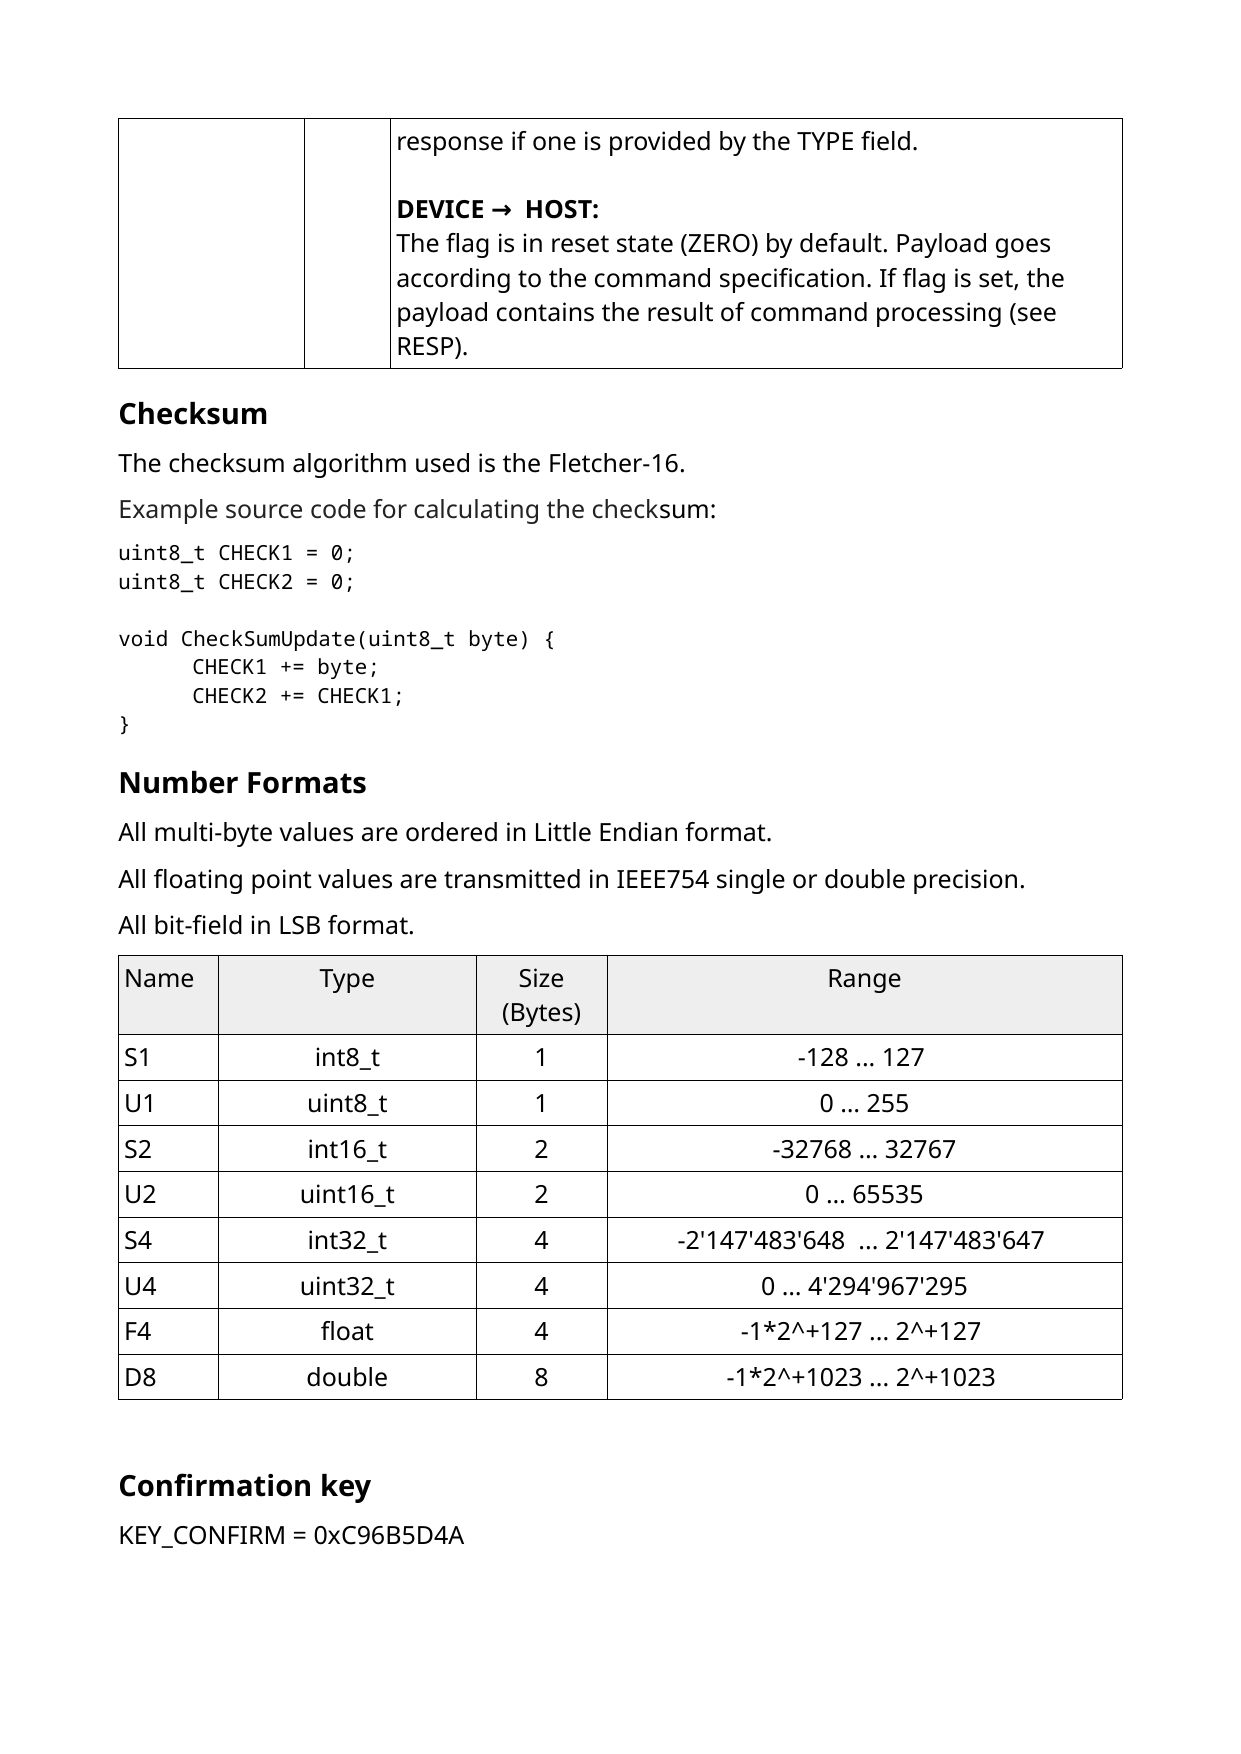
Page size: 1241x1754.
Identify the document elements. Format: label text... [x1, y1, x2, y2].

table_cell -1*2^+127 ... 2^+127 [608, 1309, 1122, 1353]
table_cell 0 … 65535 [608, 1172, 1122, 1217]
table_cell S1 [119, 1035, 218, 1080]
table_cell S2 [119, 1126, 218, 1171]
table_header Type [219, 956, 476, 1034]
text CHECK1 += byte; [118, 652, 1122, 681]
table_cell 8 [477, 1355, 607, 1399]
text All floating point values are transmitted in IEEE754 single or double precision. [118, 861, 1122, 895]
text uint8_t CHECK2 = 0; [118, 567, 1122, 595]
table_cell F4 [119, 1309, 218, 1353]
table_cell U4 [119, 1263, 218, 1308]
table_cell 0 … 4'294'967'295 [608, 1263, 1122, 1308]
subtitle Number Formats [118, 763, 1122, 802]
text void CheckSumUpdate(uint8_t byte) { [118, 624, 1122, 652]
table_cell -32768 … 32767 [608, 1126, 1122, 1171]
table_cell 1 [477, 1081, 607, 1125]
table_header Size (Bytes) [477, 956, 607, 1034]
table_cell 2 [477, 1172, 607, 1217]
table_cell -128 ... 127 [608, 1035, 1122, 1080]
table_cell float [219, 1309, 476, 1353]
table_header Range [608, 956, 1122, 1034]
table_cell 2 [477, 1126, 607, 1171]
table_cell -1*2^+1023 ... 2^+1023 [608, 1355, 1122, 1399]
table_cell [119, 119, 304, 368]
text Example source code for calculating the checksum: [118, 492, 1122, 526]
table_cell U2 [119, 1172, 218, 1217]
table_cell double [219, 1355, 476, 1399]
table_cell int32_t [219, 1218, 476, 1262]
table_cell -2'147'483'648 ... 2'147'483'647 [608, 1218, 1122, 1262]
text } [118, 709, 1122, 738]
subtitle Confirmation key [118, 1466, 1122, 1505]
table_cell int16_t [219, 1126, 476, 1171]
table_cell 1 [477, 1035, 607, 1080]
table_cell 4 [477, 1218, 607, 1262]
text All multi-byte values are ordered in Little Endian format. [118, 815, 1122, 849]
table_cell uint16_t [219, 1172, 476, 1217]
table_cell uint8_t [219, 1081, 476, 1125]
table_cell response if one is provided by the TYPE field. DEVICE → HOST: The flag is in reset state (ZERO) by default. Payload goes according to the command specification. If flag is set, the payload contains the result of command processing (see RESP). [391, 119, 1122, 368]
table_cell 4 [477, 1309, 607, 1353]
table_cell U1 [119, 1081, 218, 1125]
text uint8_t CHECK1 = 0; [118, 538, 1122, 567]
text KEY_CONFIRM = 0xC96B5D4A [118, 1518, 1122, 1552]
text CHECK2 += CHECK1; [118, 681, 1122, 709]
table_cell 0 … 255 [608, 1081, 1122, 1125]
table_cell int8_t [219, 1035, 476, 1080]
table_cell [305, 119, 390, 368]
table_cell D8 [119, 1355, 218, 1399]
text The checksum algorithm used is the Fletcher-16. [118, 445, 1122, 479]
table_header Name [119, 956, 218, 1034]
table_cell S4 [119, 1218, 218, 1262]
table_cell uint32_t [219, 1263, 476, 1308]
text All bit-field in LSB format. [118, 908, 1122, 942]
table_cell 4 [477, 1263, 607, 1308]
subtitle Checksum [118, 393, 1122, 433]
